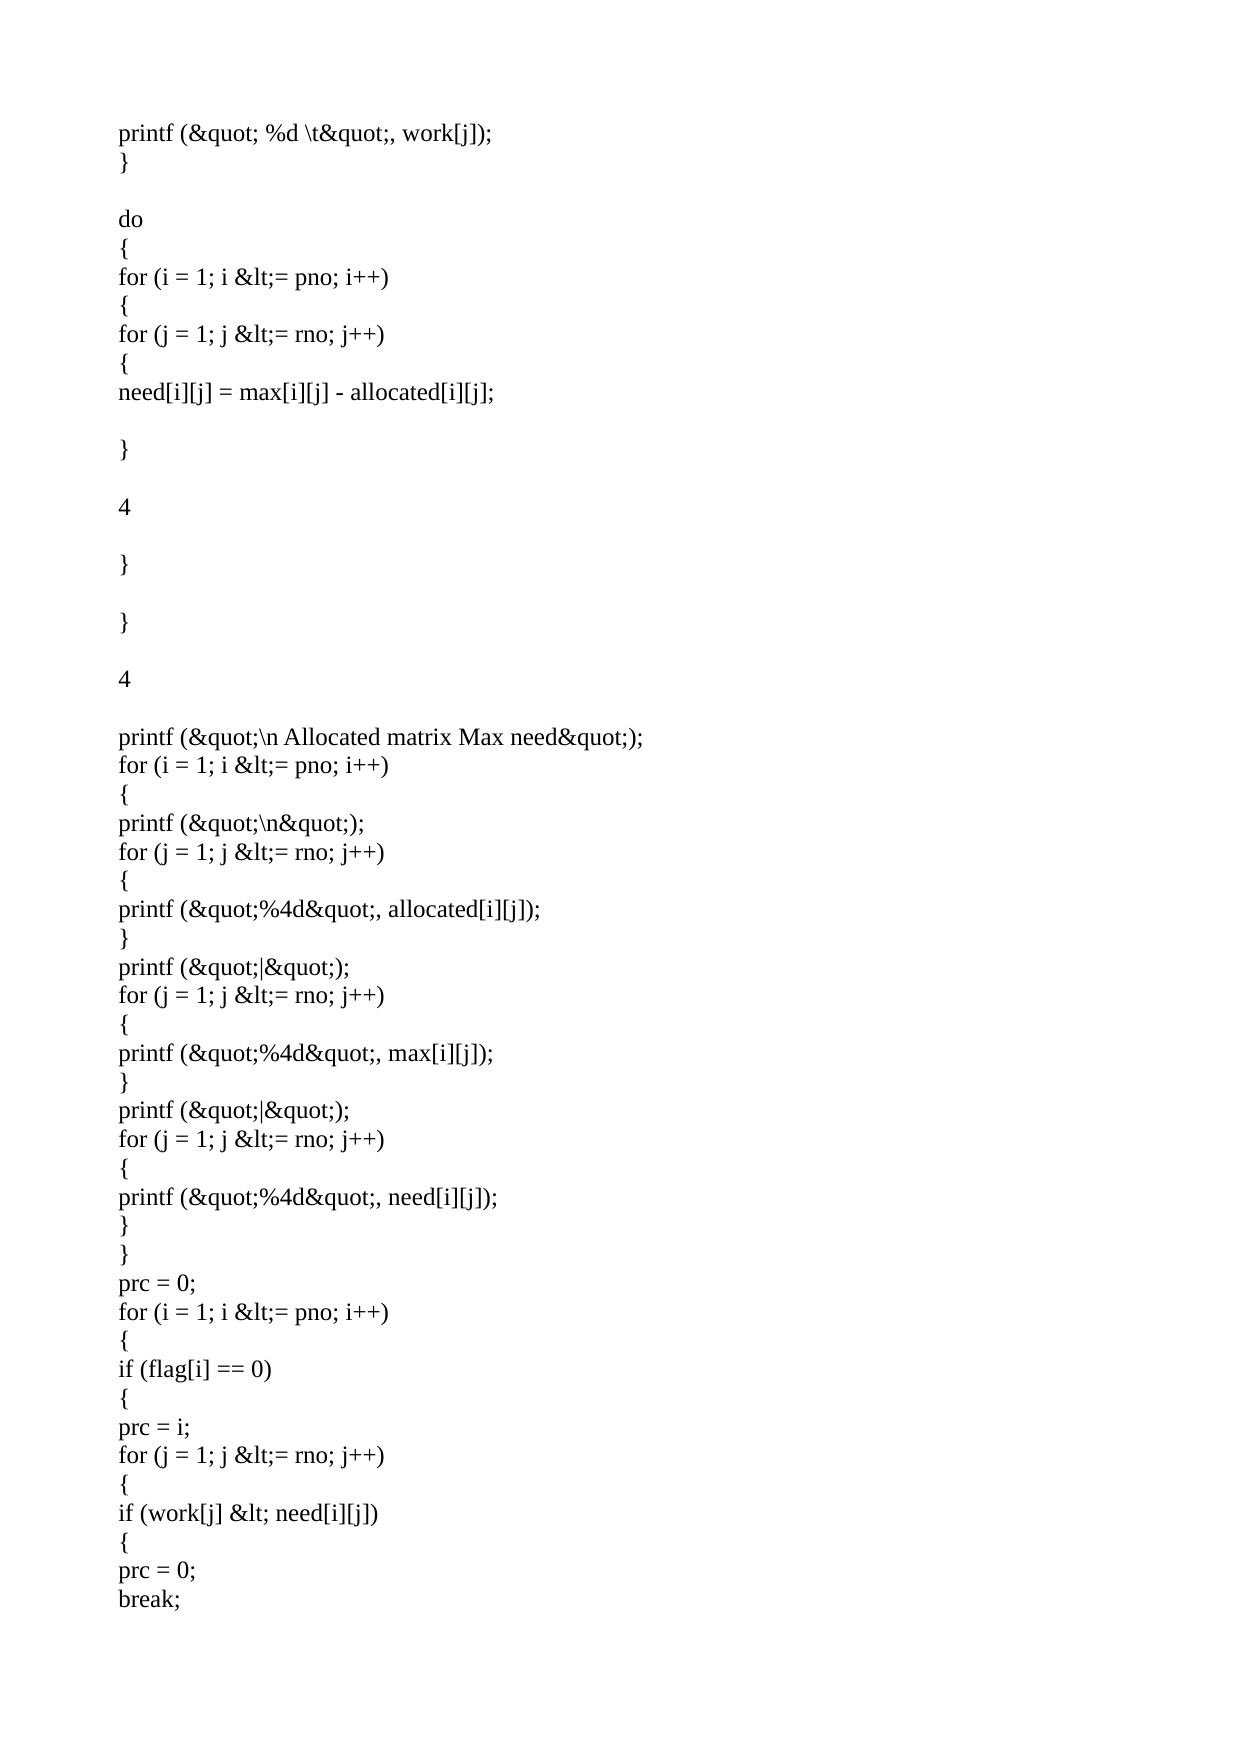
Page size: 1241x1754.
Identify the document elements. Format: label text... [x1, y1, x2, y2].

text printf (&quot;%4d&quot;, allocated[i][j]); [118, 894, 1122, 923]
text do [118, 204, 1122, 233]
text for (i = 1; i &lt;= pno; i++) [118, 262, 1122, 291]
text printf (&quot;|&quot;); [118, 1096, 1122, 1124]
text } [118, 1067, 1122, 1096]
text { [118, 1383, 1122, 1412]
text if (work[j] &lt; need[i][j]) [118, 1498, 1122, 1527]
text } [118, 434, 1122, 463]
text } [118, 549, 1122, 578]
text { [118, 233, 1122, 262]
text for (i = 1; i &lt;= pno; i++) [118, 1297, 1122, 1326]
text { [118, 779, 1122, 808]
text } [118, 1239, 1122, 1268]
text { [118, 291, 1122, 319]
text prc = 0; [118, 1556, 1122, 1584]
text { [118, 1153, 1122, 1182]
text { [118, 866, 1122, 894]
text for (j = 1; j &lt;= rno; j++) [118, 1124, 1122, 1153]
text printf (&quot;%4d&quot;, need[i][j]); [118, 1182, 1122, 1211]
text 4 [118, 492, 1122, 521]
text prc = i; [118, 1412, 1122, 1441]
text break; [118, 1584, 1122, 1613]
text for (j = 1; j &lt;= rno; j++) [118, 837, 1122, 866]
text { [118, 348, 1122, 377]
text printf (&quot;\n Allocated matrix Max need&quot;); [118, 722, 1122, 751]
text } [118, 1211, 1122, 1239]
text { [118, 1009, 1122, 1038]
text } [118, 923, 1122, 952]
text } [118, 607, 1122, 636]
text { [118, 1469, 1122, 1498]
text printf (&quot;\n&quot;); [118, 808, 1122, 837]
text for (i = 1; i &lt;= pno; i++) [118, 751, 1122, 779]
text 4 [118, 664, 1122, 693]
text prc = 0; [118, 1268, 1122, 1297]
text printf (&quot;%4d&quot;, max[i][j]); [118, 1038, 1122, 1067]
text for (j = 1; j &lt;= rno; j++) [118, 1441, 1122, 1469]
text for (j = 1; j &lt;= rno; j++) [118, 981, 1122, 1009]
text printf (&quot; %d \t&quot;, work[j]); [118, 118, 1122, 147]
text { [118, 1527, 1122, 1556]
text } [118, 147, 1122, 176]
text printf (&quot;|&quot;); [118, 952, 1122, 981]
text need[i][j] = max[i][j] - allocated[i][j]; [118, 377, 1122, 406]
text for (j = 1; j &lt;= rno; j++) [118, 319, 1122, 348]
text if (flag[i] == 0) [118, 1354, 1122, 1383]
text { [118, 1326, 1122, 1354]
